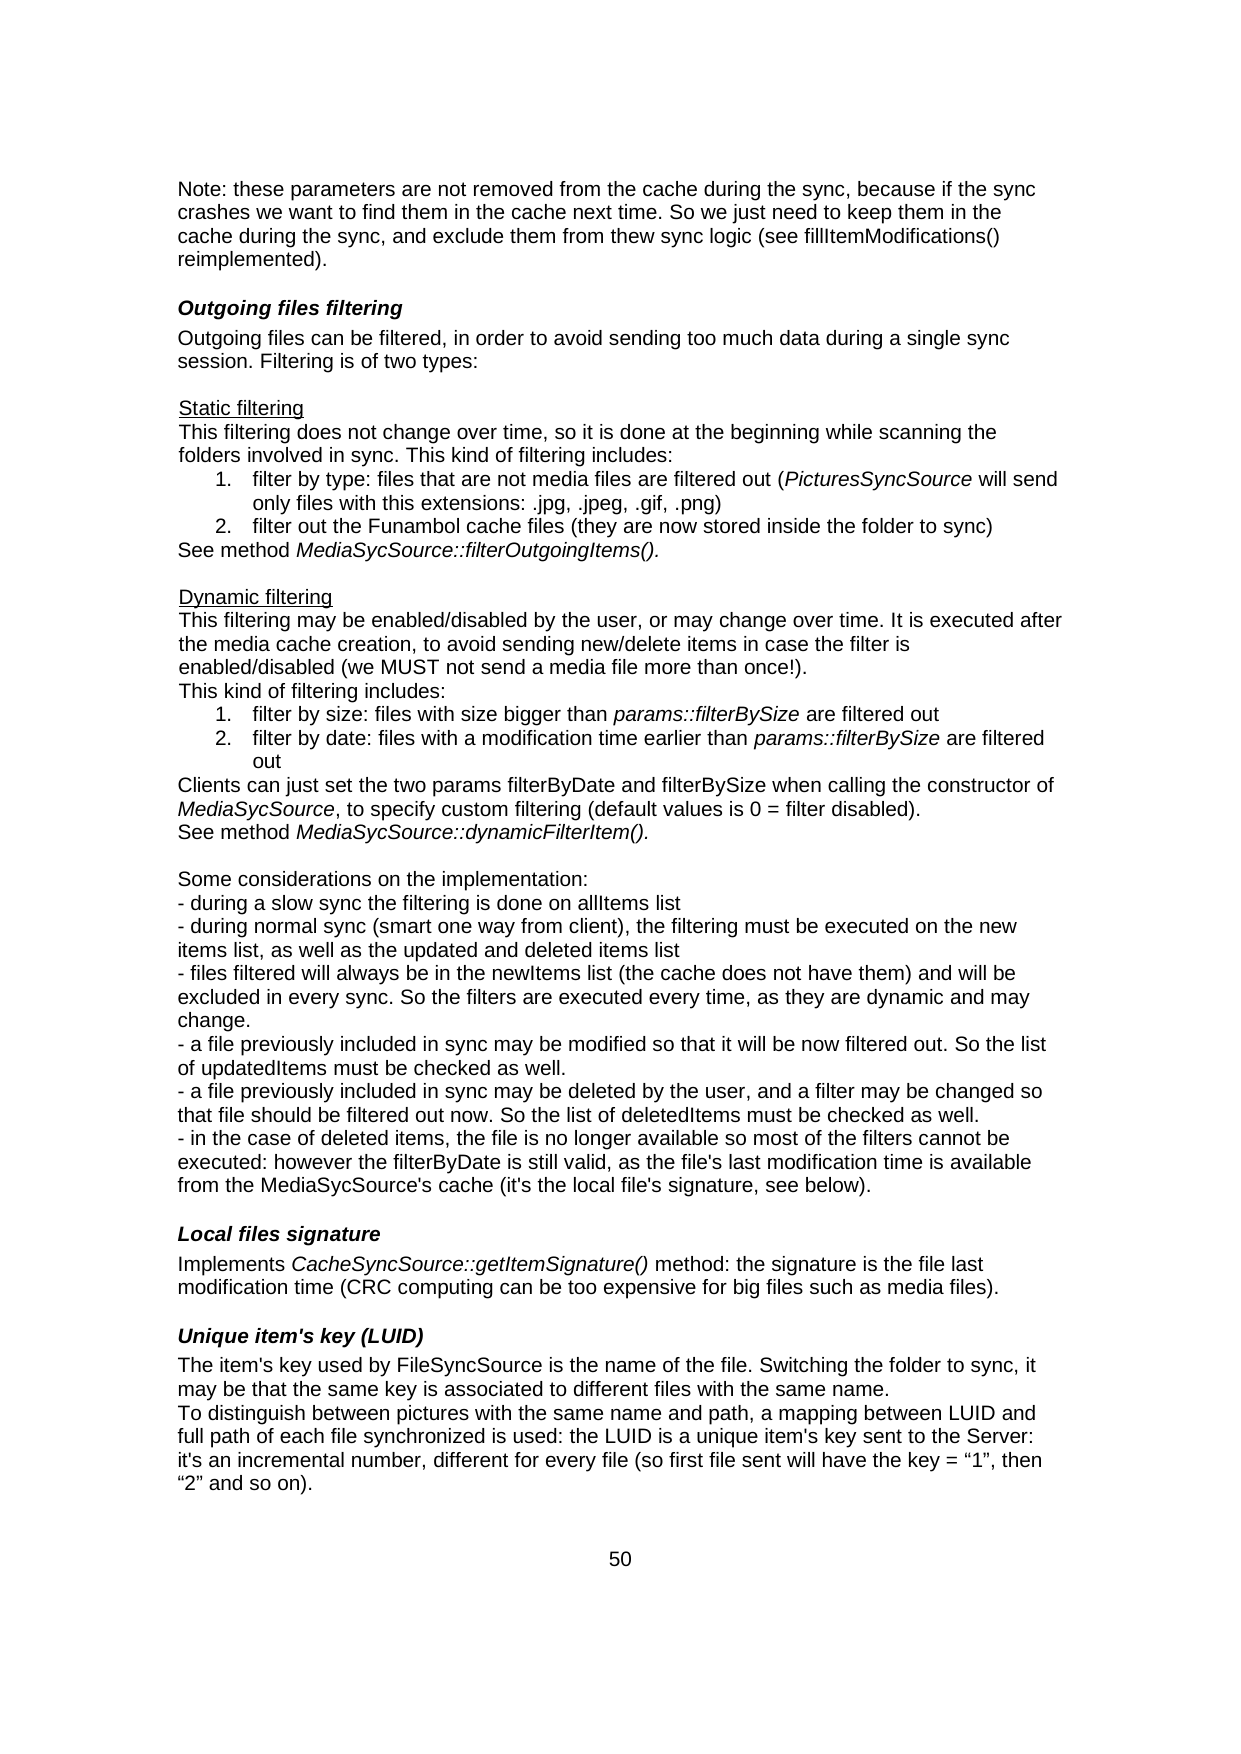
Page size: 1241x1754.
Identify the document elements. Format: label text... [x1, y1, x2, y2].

text This kind of filtering includes: [178, 679, 1063, 703]
text See method MediaSycSource::filterOutgoingItems(). [177, 538, 1063, 562]
text - files filtered will always be in the newItems list (the cache does not have them) and will be excluded in every sync. So the filters are executed every time, as they are dynamic and may change. [177, 962, 1063, 1032]
text To distinguish between pictures with the same name and path, a mapping between LUID and full path of each file synchronized is used: the LUID is a unique item's key sent to the Server: it's an incremental number, different for every file (so first file sent will have the key = “1”, then “2” and so on). [177, 1401, 1063, 1495]
list filter by date: files with a modification time earlier than params::filterBySize are filtered out [215, 726, 1063, 773]
list filter by size: files with size bigger than params::filterBySize are filtered out [215, 703, 1063, 726]
text Dynamic filtering [178, 585, 1063, 609]
text - a file previously included in sync may be deleted by the user, and a filter may be changed so that file should be filtered out now. So the list of deletedItems must be checked as well. [177, 1079, 1063, 1127]
list filter by type: files that are not media files are filtered out (PicturesSyncSource will send only files with this extensions: .jpg, .jpeg, .gif, .png) [215, 467, 1063, 514]
list filter out the Funambol cache files (they are now stored inside the folder to sync) [215, 514, 1063, 538]
text - during a slow sync the filtering is done on allItems list [177, 891, 1063, 915]
text Static filtering [178, 397, 1063, 420]
text See method MediaSycSource::dynamicFilterItem(). [177, 821, 1063, 844]
subtitle Unique item's key (LUID) [177, 1324, 1063, 1348]
subtitle Local files signature [177, 1222, 1063, 1246]
text folders involved in sync. This kind of filtering includes: [178, 444, 1063, 467]
text Note: these parameters are not removed from the cache during the sync, because if the sync crashes we want to find them in the cache next time. So we just need to keep them in the cache during the sync, and exclude them from thew sync logic (see fillItemModifications() reimplemented). [177, 177, 1063, 271]
subtitle Outgoing files filtering [177, 296, 1063, 320]
text Outgoing files can be filtered, in order to avoid sending too much data during a single sync session. Filtering is of two types: [177, 326, 1063, 373]
text This filtering does not change over time, so it is done at the beginning while scanning the [178, 420, 1063, 444]
text - during normal sync (smart one way from client), the filtering must be executed on the new items list, as well as the updated and deleted items list [177, 915, 1063, 962]
text Clients can just set the two params filterByDate and filterBySize when calling the constructor of MediaSycSource, to specify custom filtering (default values is 0 = filter disabled). [177, 773, 1063, 821]
text Implements CacheSyncSource::getItemSignature() method: the signature is the file last modification time (CRC computing can be too expensive for big files such as media files). [177, 1252, 1063, 1299]
text - in the case of deleted items, the file is no longer available so most of the filters cannot be executed: however the filterByDate is still valid, as the file's last modification time is available from the MediaSycSource's cache (it's the local file's signature, see below). [177, 1127, 1063, 1197]
text - a file previously included in sync may be modified so that it will be now filtered out. So the list of updatedItems must be checked as well. [177, 1032, 1063, 1079]
text This filtering may be enabled/disabled by the user, or may change over time. It is executed after the media cache creation, to avoid sending new/delete items in case the filter is enabled/disabled (we MUST not send a media file more than once!). [178, 609, 1063, 679]
text Some considerations on the implementation: [177, 868, 1063, 891]
text The item's key used by FileSyncSource is the name of the file. Switching the folder to sync, it may be that the same key is associated to different files with the same name. [177, 1354, 1063, 1401]
